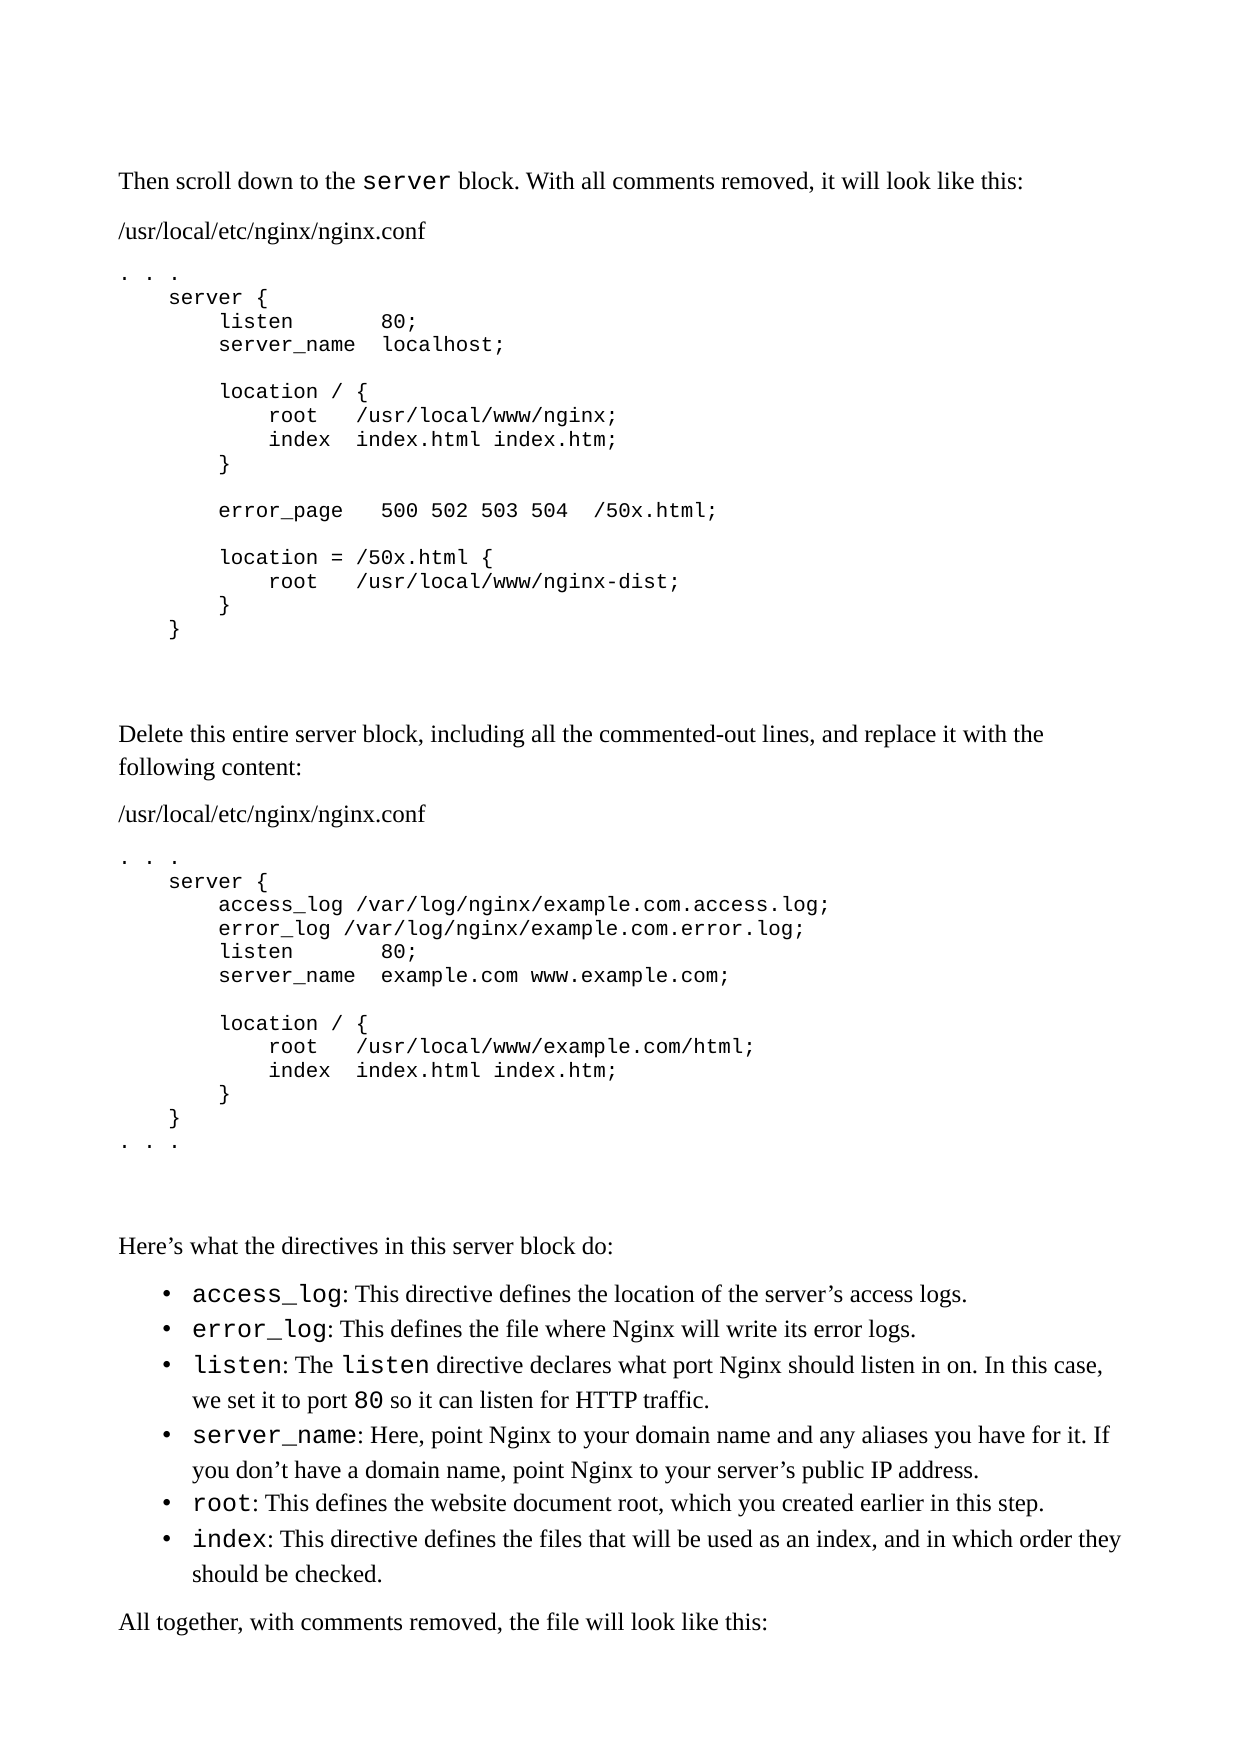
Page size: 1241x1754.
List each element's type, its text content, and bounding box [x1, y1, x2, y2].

text root /usr/local/www/nginx-dist; [118, 571, 1122, 594]
list error_log: This defines the file where Nginx will write its error logs. [162, 1314, 1122, 1345]
text . . . [118, 1131, 1122, 1154]
list access_log: This directive defines the location of the server’s access logs. [162, 1279, 1122, 1310]
text /usr/local/etc/nginx/nginx.conf [118, 216, 1122, 244]
text access_log /var/log/nginx/example.com.access.log; [118, 894, 1122, 918]
text Delete this entire server block, including all the commented-out lines, and replace it with the following content: [118, 719, 1122, 781]
text error_page 500 502 503 504 /50x.html; [118, 500, 1122, 523]
list root: This defines the website document root, which you created earlier in this step. [162, 1488, 1122, 1519]
text server { [118, 871, 1122, 894]
text location / { [118, 1012, 1122, 1036]
text } [118, 1107, 1122, 1131]
text . . . [118, 847, 1122, 871]
text location / { [118, 382, 1122, 405]
text listen 80; [118, 942, 1122, 965]
text server { [118, 287, 1122, 311]
text listen 80; [118, 311, 1122, 334]
text } [118, 594, 1122, 618]
text root /usr/local/www/example.com/html; [118, 1036, 1122, 1060]
list index: This directive defines the files that will be used as an index, and in which order they should be checked. [162, 1524, 1122, 1588]
text error_log /var/log/nginx/example.com.error.log; [118, 918, 1122, 942]
text root /usr/local/www/nginx; [118, 405, 1122, 429]
text index index.html index.htm; [118, 429, 1122, 452]
text . . . [118, 263, 1122, 287]
text location = /50x.html { [118, 547, 1122, 571]
text } [118, 452, 1122, 476]
text } [118, 1083, 1122, 1107]
text server_name example.com www.example.com; [118, 965, 1122, 989]
text All together, with comments removed, the file will look like this: [118, 1607, 1122, 1635]
text Then scroll down to the server block. With all comments removed, it will look like this: [118, 166, 1122, 197]
text Here’s what the directives in this server block do: [118, 1231, 1122, 1260]
text server_name localhost; [118, 334, 1122, 358]
text } [118, 618, 1122, 642]
text /usr/local/etc/nginx/nginx.conf [118, 799, 1122, 828]
list listen: The listen directive declares what port Nginx should listen in on. In this case, we set it to port 80 so it can listen for HTTP traffic. [162, 1350, 1122, 1416]
text index index.html index.htm; [118, 1060, 1122, 1083]
list server_name: Here, point Nginx to your domain name and any aliases you have for it. If you don’t have a domain name, point Nginx to your server’s public IP address. [162, 1420, 1122, 1484]
